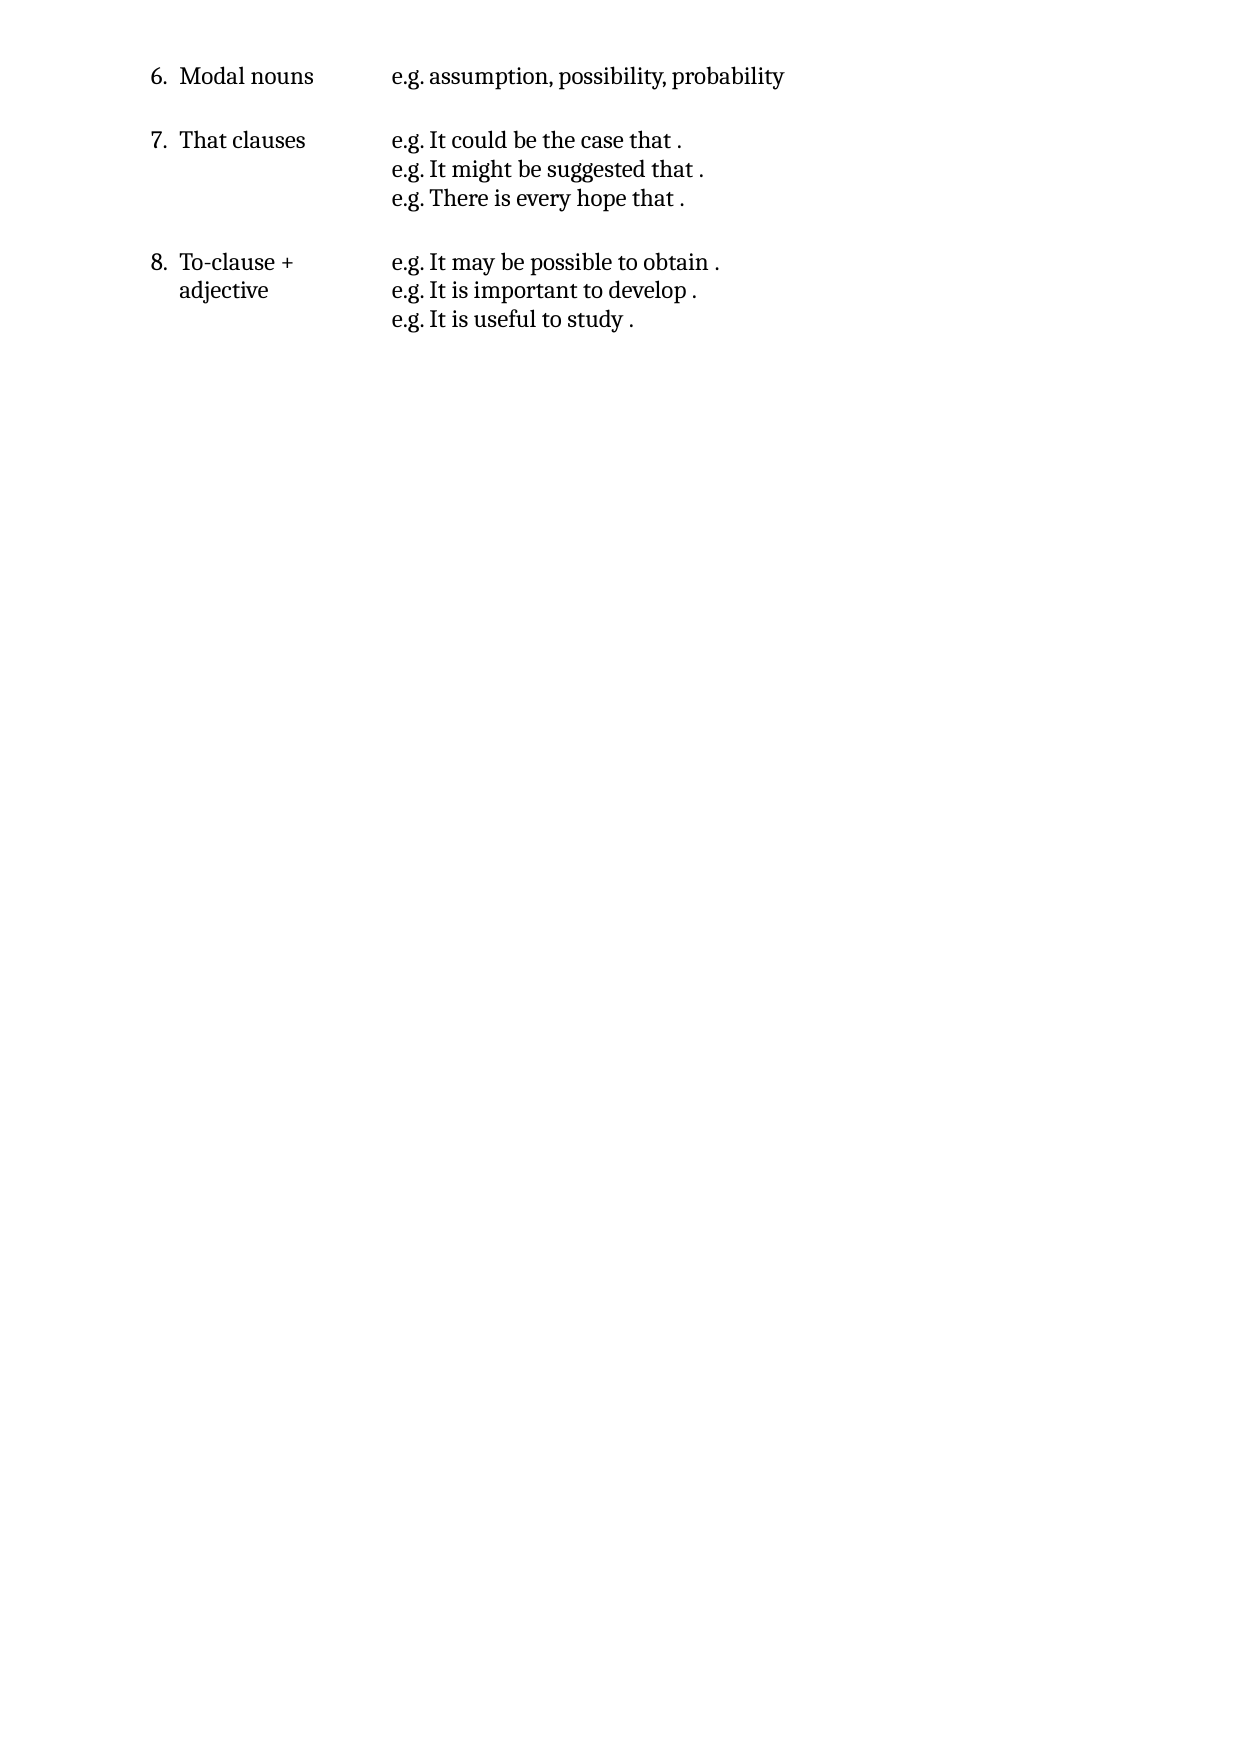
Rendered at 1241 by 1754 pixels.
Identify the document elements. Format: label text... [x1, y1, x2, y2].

table_cell That clauses [176, 123, 389, 245]
table_cell e.g. assumption, possibility, probability [389, 59, 1092, 123]
table_cell To-clause + adjective [176, 245, 389, 366]
table_cell 8. [148, 245, 176, 366]
table_cell e.g. It could be the case that . e.g. It might be suggested that . e.g. There is every hope that . [389, 123, 1092, 245]
table_cell Modal nouns [176, 59, 389, 123]
table_cell 6. [148, 59, 176, 123]
table_cell e.g. It may be possible to obtain . e.g. It is important to develop . e.g. It is useful to study . [389, 245, 1092, 366]
table_cell 7. [148, 123, 176, 245]
